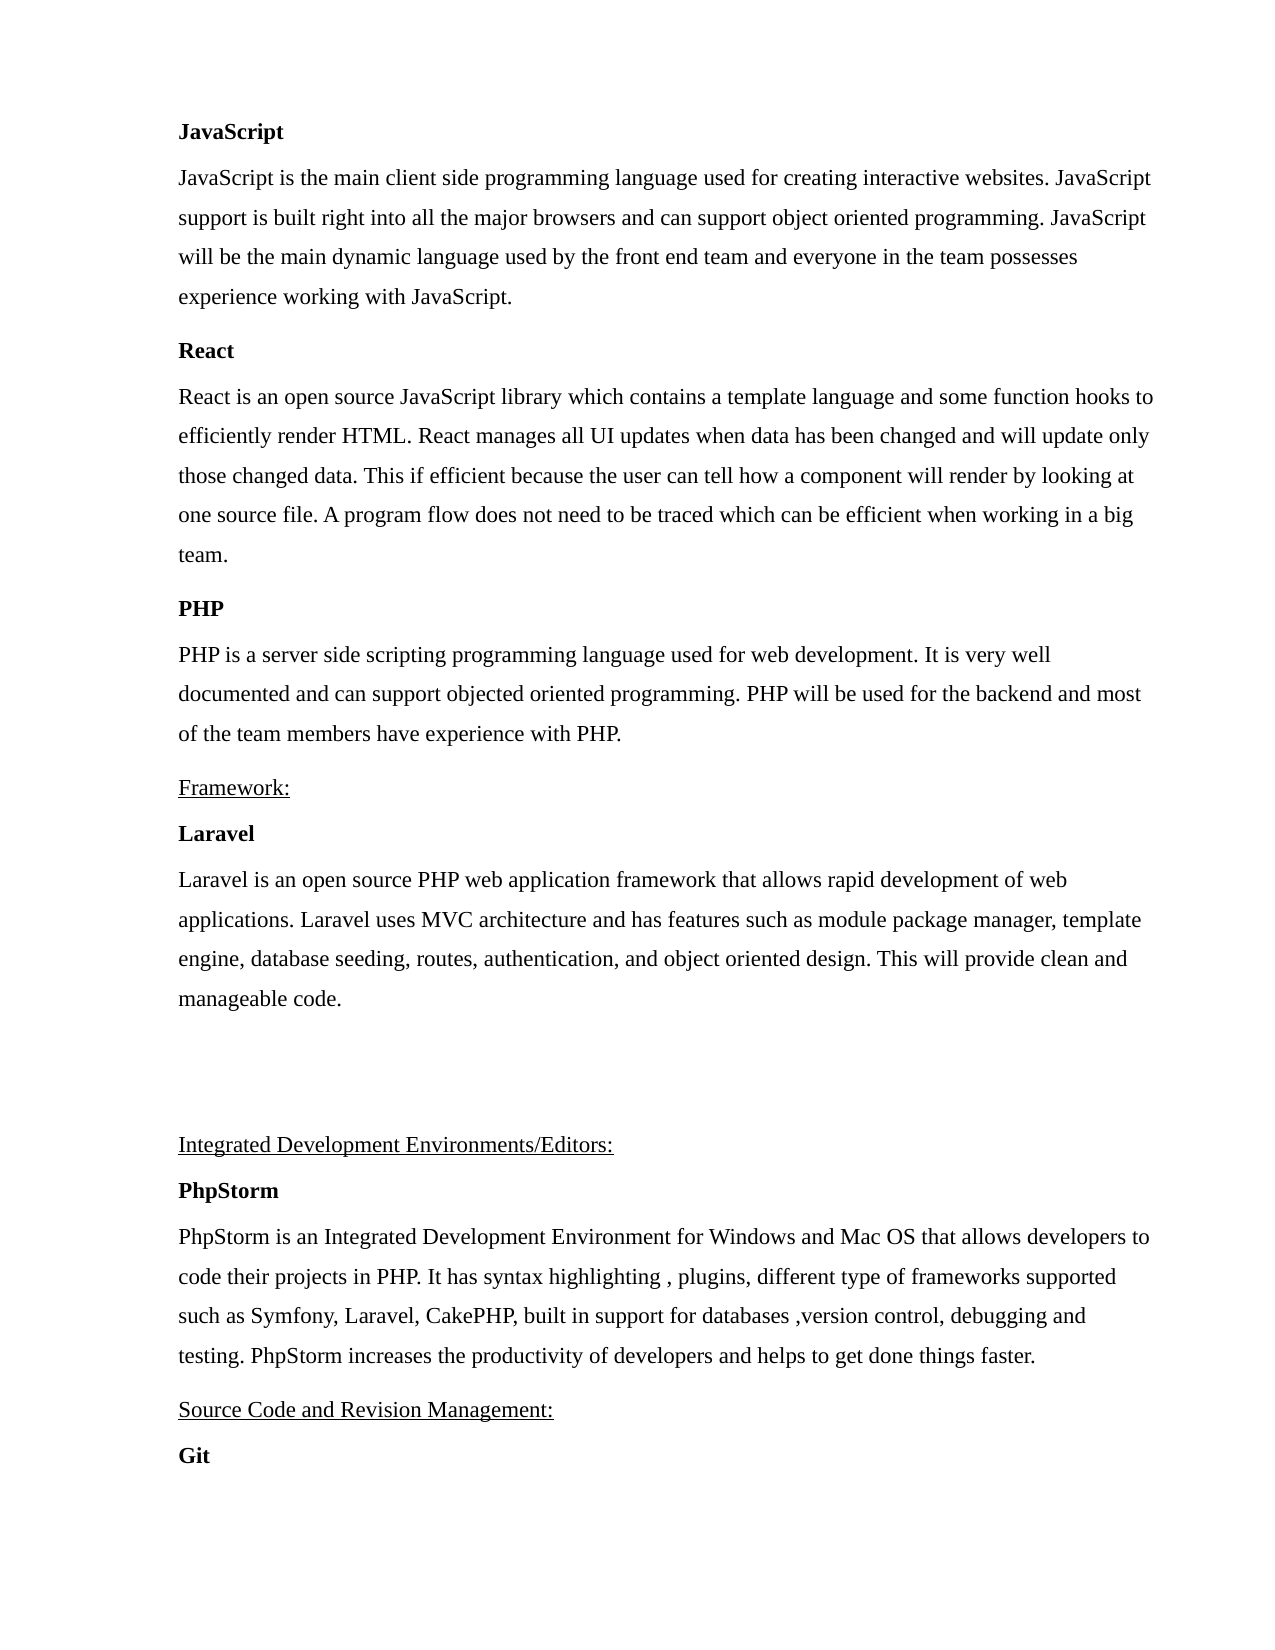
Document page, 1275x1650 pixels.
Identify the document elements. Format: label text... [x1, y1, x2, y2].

text Source Code and Revision Management: [178, 1396, 1157, 1422]
text Laravel [178, 820, 1157, 847]
text PHP [178, 595, 1157, 621]
text Laravel is an open source PHP web application framework that allows rapid development of web applications. Laravel uses MVC architecture and has features such as module package manager, template engine, database seeding, routes, authentication, and object oriented design. This will provide clean and manageable code. [178, 866, 1157, 1011]
text PHP is a server side scripting programming language used for web development. It is very well documented and can support objected oriented programming. PHP will be used for the backend and most of the team members have experience with PHP. [178, 641, 1157, 746]
text React [178, 337, 1157, 363]
text Integrated Development Environments/Editors: [178, 1131, 1157, 1157]
text JavaScript [178, 118, 1157, 144]
text Git [178, 1442, 1157, 1468]
text JavaScript is the main client side programming language used for creating interactive websites. JavaScript support is built right into all the major browsers and can support object oriented programming. JavaScript will be the main dynamic language used by the front end team and everyone in the team possesses experience working with JavaScript. [178, 164, 1157, 309]
text Framework: [178, 774, 1157, 800]
text PhpStorm is an Integrated Development Environment for Windows and Mac OS that allows developers to code their projects in PHP. It has syntax highlighting , plugins, different type of frameworks supported such as Symfony, Laravel, CakePHP, built in support for databases ,version control, debugging and testing. PhpStorm increases the productivity of developers and helps to get done things faster. [178, 1223, 1157, 1368]
text React is an open source JavaScript library which contains a template language and some function hooks to efficiently render HTML. React manages all UI updates when data has been changed and will update only those changed data. This if efficient because the user can tell how a component will render by looking at one source file. A program flow does not need to be traced which can be efficient when working in a big team. [178, 383, 1157, 567]
text PhpStorm [178, 1177, 1157, 1204]
